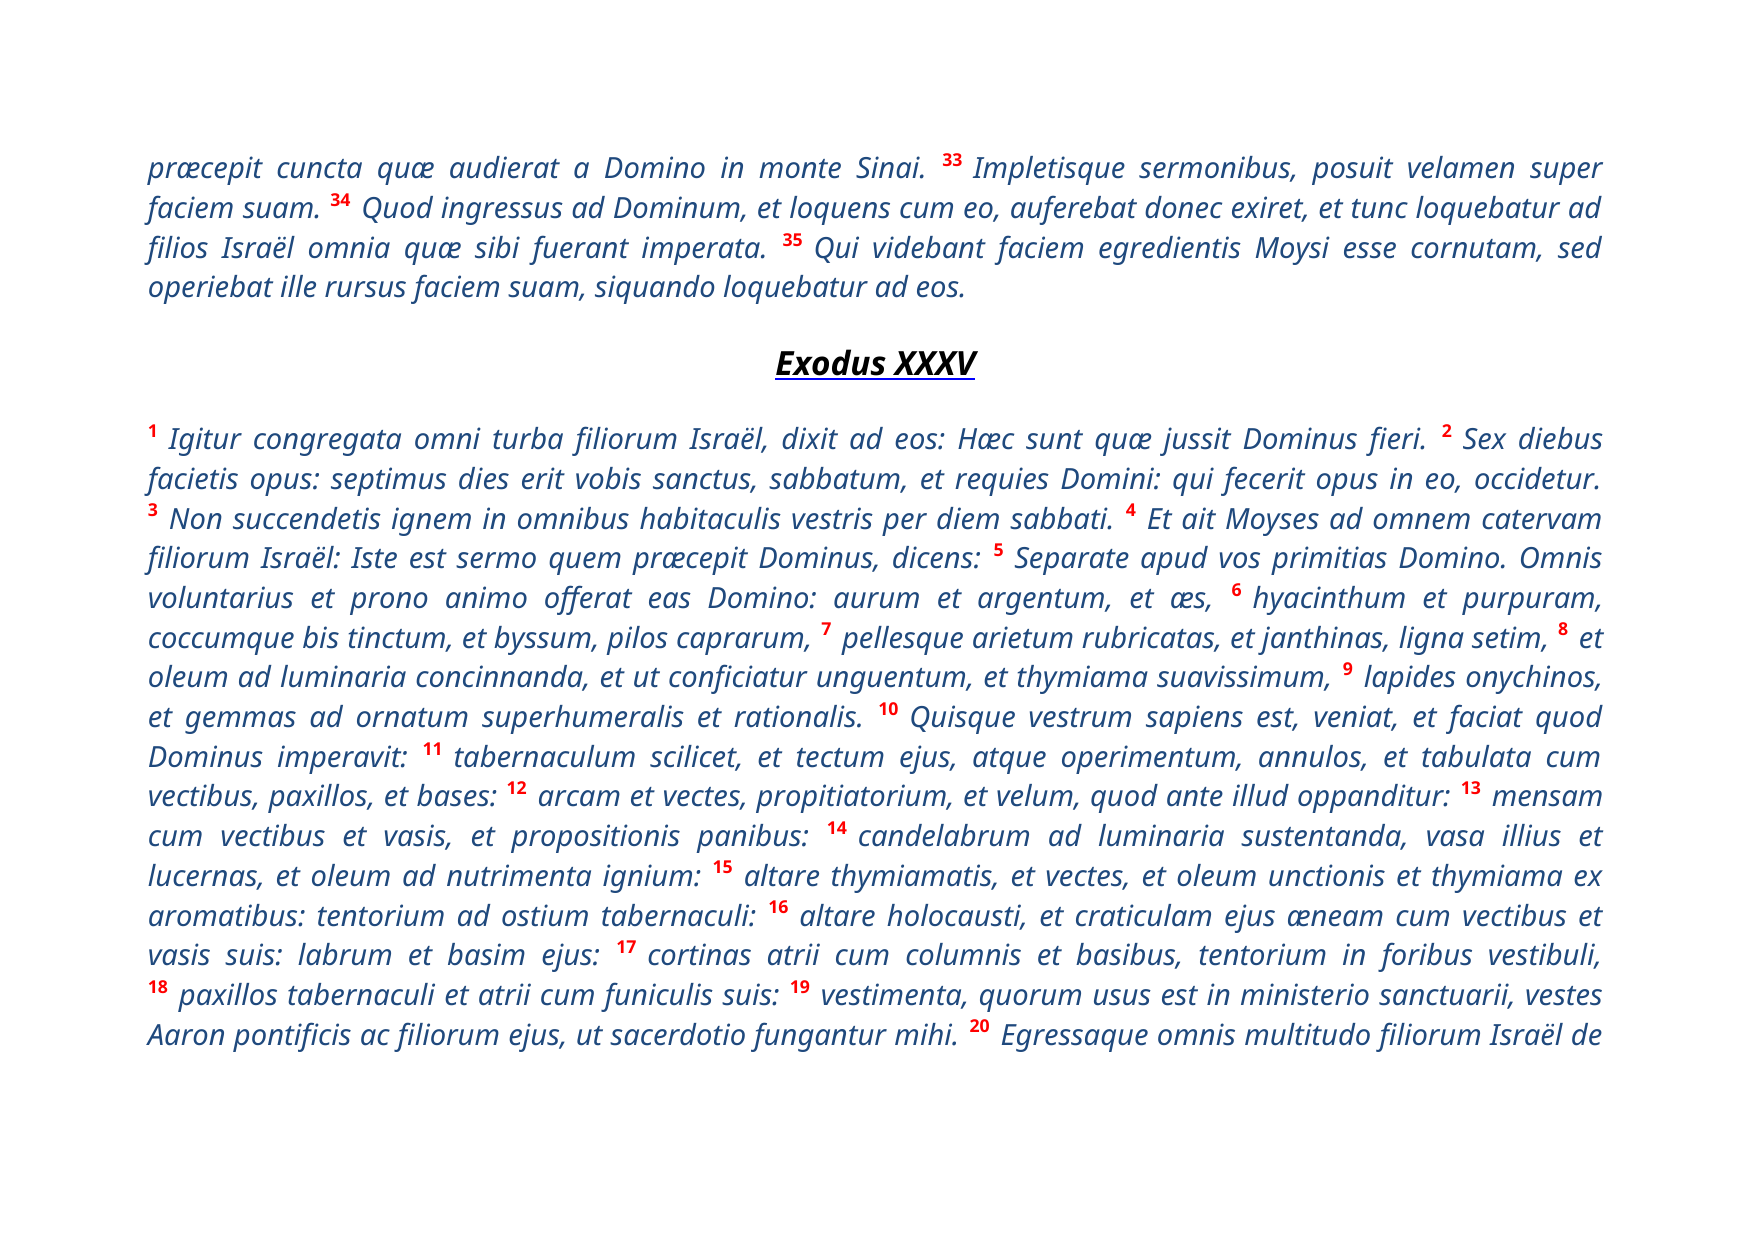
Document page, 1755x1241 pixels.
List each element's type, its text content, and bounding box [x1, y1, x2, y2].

text præcepit cuncta quæ audierat a Domino in monte Sinai. 33 Impletisque sermonibus, posuit velamen super faciem suam. 34 Quod ingressus ad Dominum, et loquens cum eo, auferebat donec exiret, et tunc loquebatur ad filios Israël omnia quæ sibi fuerant imperata. 35 Qui videbant faciem egredientis Moysi esse cornutam, sed operiebat ille rursus faciem suam, siquando loquebatur ad eos. [148, 148, 1606, 306]
text 1 Igitur congregata omni turba filiorum Israël, dixit ad eos: Hæc sunt quæ jussit Dominus fieri. 2 Sex diebus facietis opus: septimus dies erit vobis sanctus, sabbatum, et requies Domini: qui fecerit opus in eo, occidetur. 3 Non succendetis ignem in omnibus habitaculis vestris per diem sabbati. 4 Et ait Moyses ad omnem catervam filiorum Israël: Iste est sermo quem præcepit Dominus, dicens: 5 Separate apud vos primitias Domino. Omnis voluntarius et prono animo offerat eas Domino: aurum et argentum, et æs, 6 hyacinthum et purpuram, coccumque bis tinctum, et byssum, pilos caprarum, 7 pellesque arietum rubricatas, et janthinas, ligna setim, 8 et oleum ad luminaria concinnanda, et ut conficiatur unguentum, et thymiama suavissimum, 9 lapides onychinos, et gemmas ad ornatum superhumeralis et rationalis. 10 Quisque vestrum sapiens est, veniat, et faciat quod Dominus imperavit: 11 tabernaculum scilicet, et tectum ejus, atque operimentum, annulos, et tabulata cum vectibus, paxillos, et bases: 12 arcam et vectes, propitiatorium, et velum, quod ante illud oppanditur: 13 mensam cum vectibus et vasis, et propositionis panibus: 14 candelabrum ad luminaria sustentanda, vasa illius et lucernas, et oleum ad nutrimenta ignium: 15 altare thymiamatis, et vectes, et oleum unctionis et thymiama ex aromatibus: tentorium ad ostium tabernaculi: 16 altare holocausti, et craticulam ejus æneam cum vectibus et vasis suis: labrum et basim ejus: 17 cortinas atrii cum columnis et basibus, tentorium in foribus vestibuli, 18 paxillos tabernaculi et atrii cum funiculis suis: 19 vestimenta, quorum usus est in ministerio sanctuarii, vestes Aaron pontificis ac filiorum ejus, ut sacerdotio fungantur mihi. 20 Egressaque omnis multitudo filiorum Israël de [148, 418, 1606, 1053]
text Exodus XXXV [148, 340, 1606, 385]
